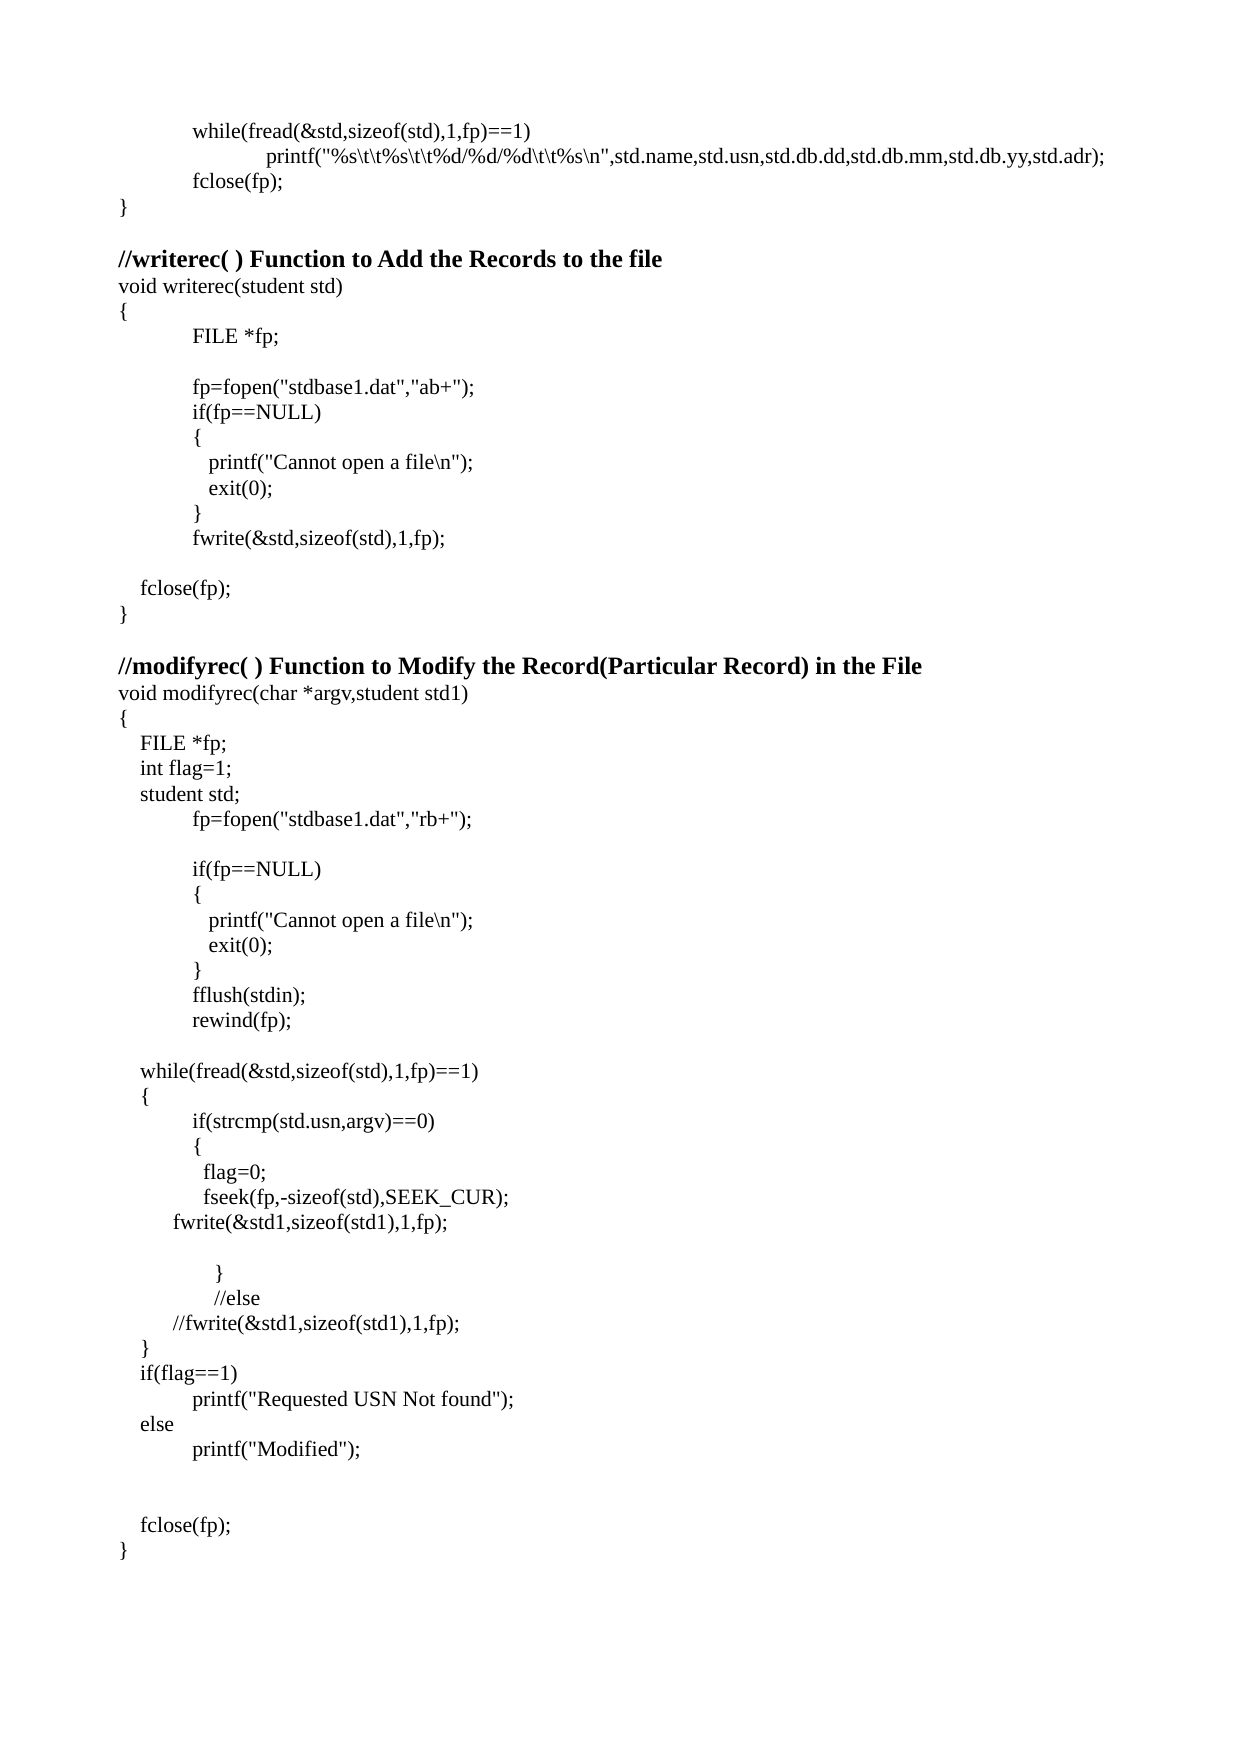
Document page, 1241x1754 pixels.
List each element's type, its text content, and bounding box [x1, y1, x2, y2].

text FILE *fp; [118, 323, 1122, 348]
text } [118, 957, 1122, 982]
text printf("%s\t\t%s\t\t%d/%d/%d\t\t%s\n",std.name,std.usn,std.db.dd,std.db.mm,std.db.yy,std.adr); fclose(fp); [118, 143, 1122, 194]
text //modifyrec( ) Function to Modify the Record(Particular Record) in the File [118, 651, 1122, 680]
text fclose(fp); [118, 575, 1122, 601]
text } [118, 194, 1122, 219]
text //writerec( ) Function to Add the Records to the file [118, 244, 1122, 273]
text { [118, 705, 1122, 730]
text } [118, 1335, 1122, 1360]
text { [118, 1133, 1122, 1159]
text fclose(fp); [118, 1512, 1122, 1537]
text void modifyrec(char *argv,student std1) [118, 680, 1122, 705]
text if(flag==1) [118, 1360, 1122, 1386]
text if(fp==NULL) [118, 399, 1122, 424]
text else [118, 1411, 1122, 1436]
text fseek(fp,-sizeof(std),SEEK_CUR); [118, 1184, 1122, 1209]
text fwrite(&std,sizeof(std),1,fp); [118, 525, 1122, 550]
text exit(0); [118, 932, 1122, 957]
text fp=fopen("stdbase1.dat","ab+"); [118, 374, 1122, 399]
text while(fread(&std,sizeof(std),1,fp)==1) [118, 118, 1122, 143]
text printf("Cannot open a file\n"); [118, 449, 1122, 474]
text printf("Cannot open a file\n"); [118, 907, 1122, 932]
text if(strcmp(std.usn,argv)==0) [118, 1108, 1122, 1133]
text rewind(fp); [118, 1007, 1122, 1033]
text } [118, 601, 1122, 626]
text fwrite(&std1,sizeof(std1),1,fp); [118, 1209, 1122, 1234]
text { [118, 881, 1122, 907]
text void writerec(student std) [118, 273, 1122, 298]
text printf("Requested USN Not found"); [118, 1386, 1122, 1411]
text } [118, 500, 1122, 525]
text fflush(stdin); [118, 982, 1122, 1007]
text FILE *fp; [118, 730, 1122, 755]
text printf("Modified"); [118, 1436, 1122, 1461]
text while(fread(&std,sizeof(std),1,fp)==1) [118, 1058, 1122, 1083]
text flag=0; [118, 1159, 1122, 1184]
text student std; [118, 781, 1122, 806]
text //fwrite(&std1,sizeof(std1),1,fp); [118, 1310, 1122, 1335]
text fp=fopen("stdbase1.dat","rb+"); [118, 806, 1122, 831]
text { [118, 1083, 1122, 1108]
text { [118, 298, 1122, 323]
text int flag=1; [118, 755, 1122, 781]
text //else [118, 1285, 1122, 1310]
text } [118, 1259, 1122, 1285]
text if(fp==NULL) [118, 856, 1122, 881]
text } [118, 1537, 1122, 1562]
text { [118, 424, 1122, 449]
text exit(0); [118, 474, 1122, 500]
